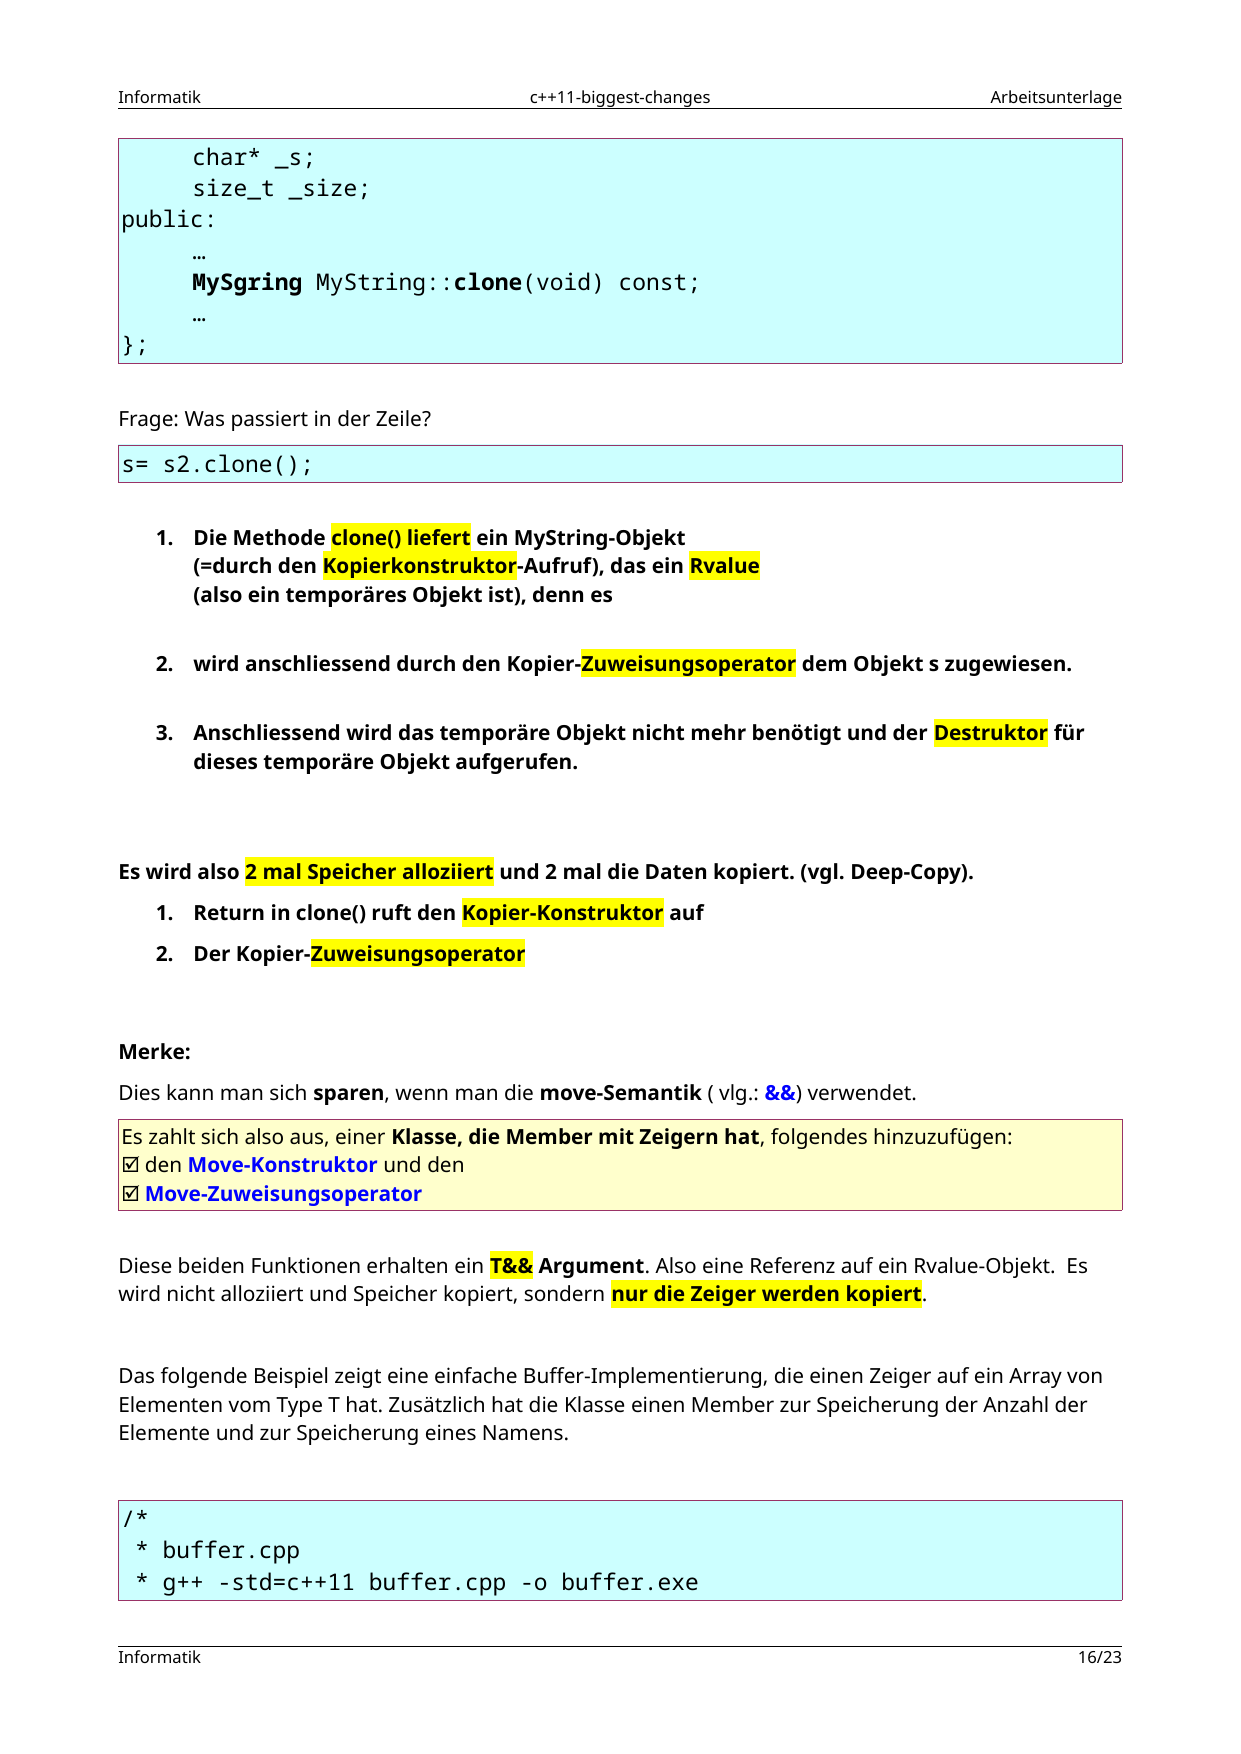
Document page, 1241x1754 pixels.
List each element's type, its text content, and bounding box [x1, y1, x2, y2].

text * g++ -std=c++11 buffer.cpp -o buffer.exe [119, 1563, 1122, 1600]
text Das folgende Beispiel zeigt eine einfache Buffer-Implementierung, die einen Zeiger auf ein Array von Elementen vom Type T hat. Zusätzlich hat die Klasse einen Member zur Speicherung der Anzahl der Elemente und zur Speicherung eines Namens. [118, 1361, 1122, 1447]
text Es wird also 2 mal Speicher alloziiert und 2 mal die Daten kopiert. (vgl. Deep-Copy). [118, 857, 1122, 886]
text * buffer.cpp [119, 1531, 1122, 1563]
text /* [119, 1501, 1122, 1531]
text … [119, 294, 1122, 325]
text }; [119, 325, 1122, 363]
text Es zahlt sich also aus, einer Klasse, die Member mit Zeigern hat, folgendes hinzuzufügen: [119, 1120, 1122, 1147]
list Return in clone() ruft den Kopier-Konstruktor auf [156, 898, 1122, 927]
text … [119, 232, 1122, 263]
list wird anschliessend durch den Kopier-Zuweisungsoperator dem Objekt s zugewiesen. [156, 649, 1122, 706]
text Dies kann man sich sparen, wenn man die move-Semantik ( vlg.: &&) verwendet. [118, 1078, 1122, 1106]
list Die Methode clone() liefert ein MyString-Objekt (=durch den Kopierkonstruktor-Aufruf), das ein Rvalue (also ein temporäres Objekt ist), denn es [156, 523, 1122, 637]
list Move-Zuweisungsoperator [119, 1176, 1122, 1210]
text Diese beiden Funktionen erhalten ein T&& Argument. Also eine Referenz auf ein Rvalue-Objekt. Es wird nicht alloziiert und Speicher kopiert, sondern nur die Zeiger werden kopiert. [118, 1251, 1122, 1308]
text Merke: [118, 980, 1122, 1065]
list Anschliessend wird das temporäre Objekt nicht mehr benötigt und der Destruktor für dieses temporäre Objekt aufgerufen. [156, 718, 1122, 775]
text s= s2.clone(); [119, 446, 1122, 482]
text MySgring MyString::clone(void) const; [119, 263, 1122, 294]
list Der Kopier-Zuweisungsoperator [156, 939, 1122, 967]
text Frage: Was passiert in der Zeile? [118, 404, 1122, 432]
text char* _s; [119, 139, 1122, 169]
text size_t _size; [119, 169, 1122, 200]
text public: [119, 200, 1122, 232]
list den Move-Konstruktor und den [119, 1147, 1122, 1176]
